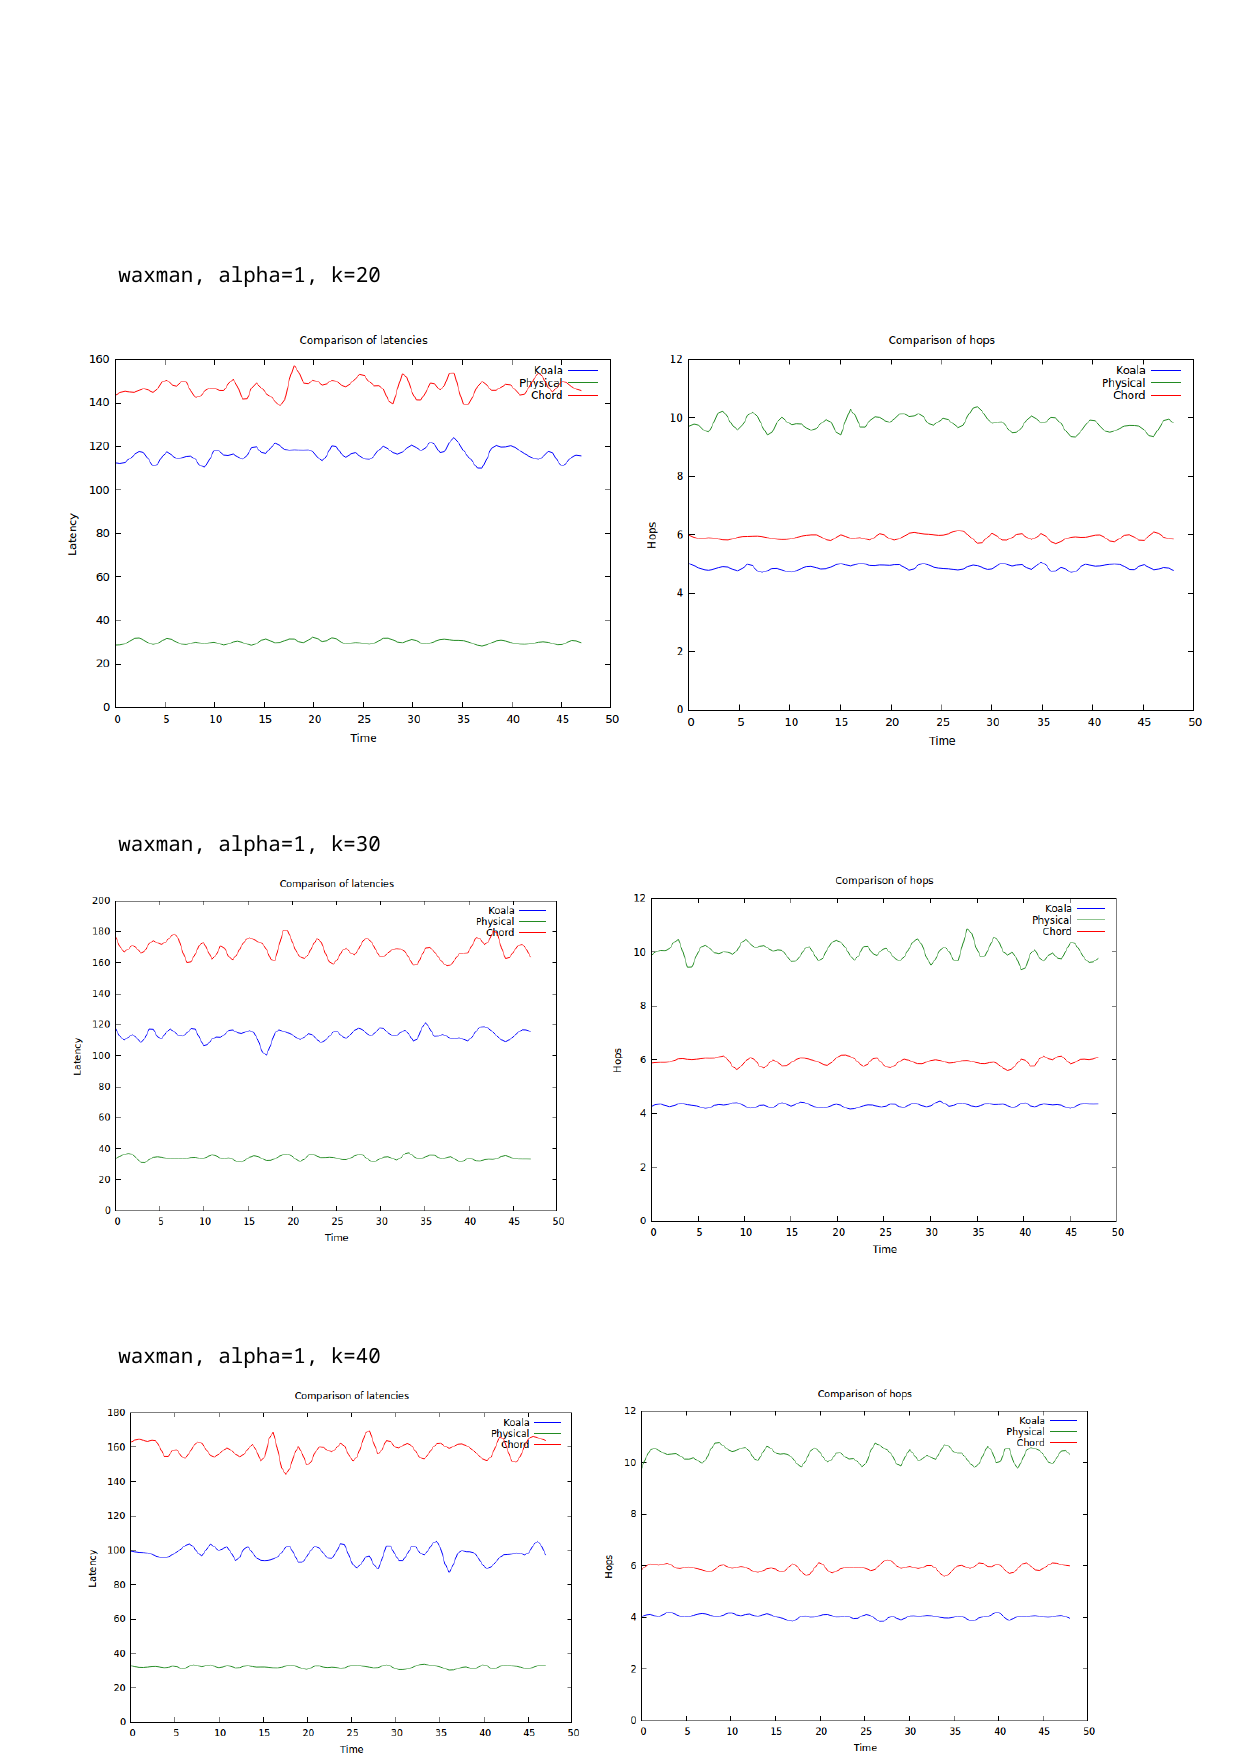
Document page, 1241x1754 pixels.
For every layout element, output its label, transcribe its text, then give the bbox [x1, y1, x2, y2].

text waxman, alpha=1, k=20 [118, 260, 1122, 289]
picture [65, 327, 620, 744]
picture [647, 331, 1203, 746]
picture [612, 869, 1126, 1255]
text waxman, alpha=1, k=40 [118, 1341, 1122, 1369]
picture [85, 1387, 582, 1754]
picture [73, 875, 567, 1244]
picture [602, 1382, 1096, 1754]
text waxman, alpha=1, k=30 [118, 829, 1122, 857]
